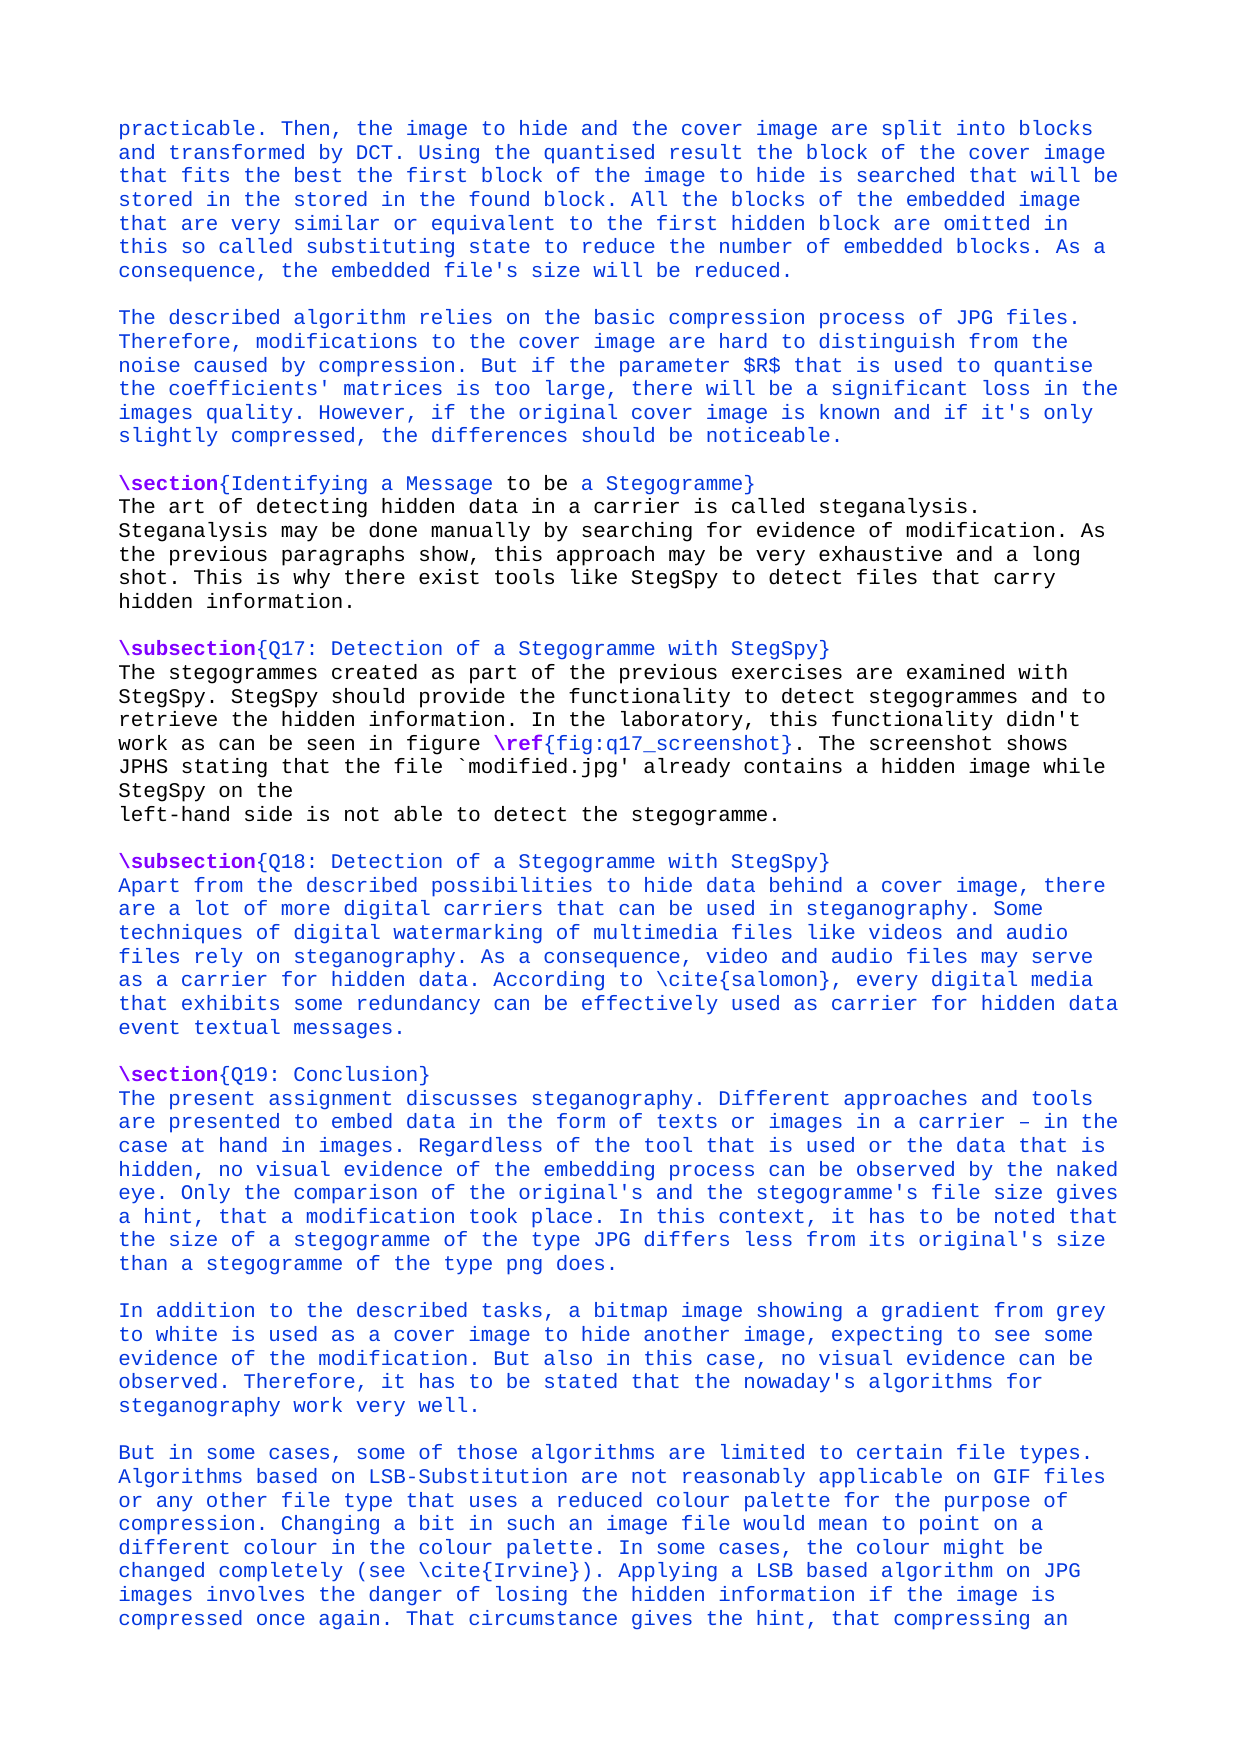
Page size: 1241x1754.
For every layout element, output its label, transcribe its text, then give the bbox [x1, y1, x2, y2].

text work as can be seen in figure \ref{fig:q17_screenshot}. The screenshot shows [118, 733, 1122, 757]
text The art of detecting hidden data in a carrier is called steganalysis. Steganalysis may be done manually by searching for evidence of modification. As the previous paragraphs show, this approach may be very exhaustive and a long shot. This is why there exist tools like StegSpy to detect files that carry hidden information. [118, 496, 1122, 615]
text retrieve the hidden information. In the laboratory, this functionality didn't [118, 709, 1122, 733]
text Apart from the described possibilities to hide data behind a cover image, there are a lot of more digital carriers that can be used in steganography. Some techniques of digital watermarking of multimedia files like videos and audio files rely on steganography. As a consequence, video and audio files may serve as a carrier for hidden data. According to \cite{salomon}, every digital media that exhibits some redundancy can be effectively used as carrier for hidden data event textual messages. [118, 875, 1122, 1040]
text left-hand side is not able to detect the stegogramme. [118, 804, 1122, 827]
text The present assignment discusses steganography. Different approaches and tools are presented to embed data in the form of texts or images in a carrier – in the case at hand in images. Regardless of the tool that is used or the data that is hidden, no visual evidence of the embedding process can be observed by the naked eye. Only the comparison of the original's and the stegogramme's file size gives a hint, that a modification took place. In this context, it has to be noted that the size of a stegogramme of the type JPG differs less from its original's size than a stegogramme of the type png does. [118, 1088, 1122, 1277]
text practicable. Then, the image to hide and the cover image are split into blocks and transformed by DCT. Using the quantised result the block of the cover image that fits the best the first block of the image to hide is searched that will be stored in the stored in the found block. All the blocks of the embedded image that are very similar or equivalent to the first hidden block are omitted in this so called substituting state to reduce the number of embedded blocks. As a consequence, the embedded file's size will be reduced. [118, 118, 1122, 284]
text The stegogrammes created as part of the previous exercises are examined with [118, 662, 1122, 686]
text But in some cases, some of those algorithms are limited to certain file types. Algorithms based on LSB-Substitution are not reasonably applicable on GIF files or any other file type that uses a reduced colour palette for the purpose of compression. Changing a bit in such an image file would mean to point on a different colour in the colour palette. In some cases, the colour might be changed completely (see \cite{Irvine}). Applying a LSB based algorithm on JPG images involves the danger of losing the hidden information if the image is compressed once again. That circumstance gives the hint, that compressing an [118, 1442, 1122, 1631]
text JPHS stating that the file `modified.jpg' already contains a hidden image while StegSpy on the [118, 757, 1122, 804]
text In addition to the described tasks, a bitmap image showing a gradient from grey to white is used as a cover image to hide another image, expecting to see some evidence of the modification. But also in this case, no visual evidence can be observed. Therefore, it has to be stated that the nowaday's algorithms for steganography work very well. [118, 1300, 1122, 1419]
text \subsection{Q17: Detection of a Stegogramme with StegSpy} [118, 638, 1122, 662]
text \section{Identifying a Message to be a Stegogramme} [118, 473, 1122, 496]
text StegSpy. StegSpy should provide the functionality to detect stegogrammes and to [118, 686, 1122, 709]
text The described algorithm relies on the basic compression process of JPG files. Therefore, modifications to the cover image are hard to distinguish from the noise caused by compression. But if the parameter $R$ that is used to quantise the coefficients' matrices is too large, there will be a significant loss in the images quality. However, if the original cover image is known and if it's only slightly compressed, the differences should be noticeable. [118, 307, 1122, 449]
text \subsection{Q18: Detection of a Stegogramme with StegSpy} [118, 851, 1122, 875]
text \section{Q19: Conclusion} [118, 1064, 1122, 1088]
